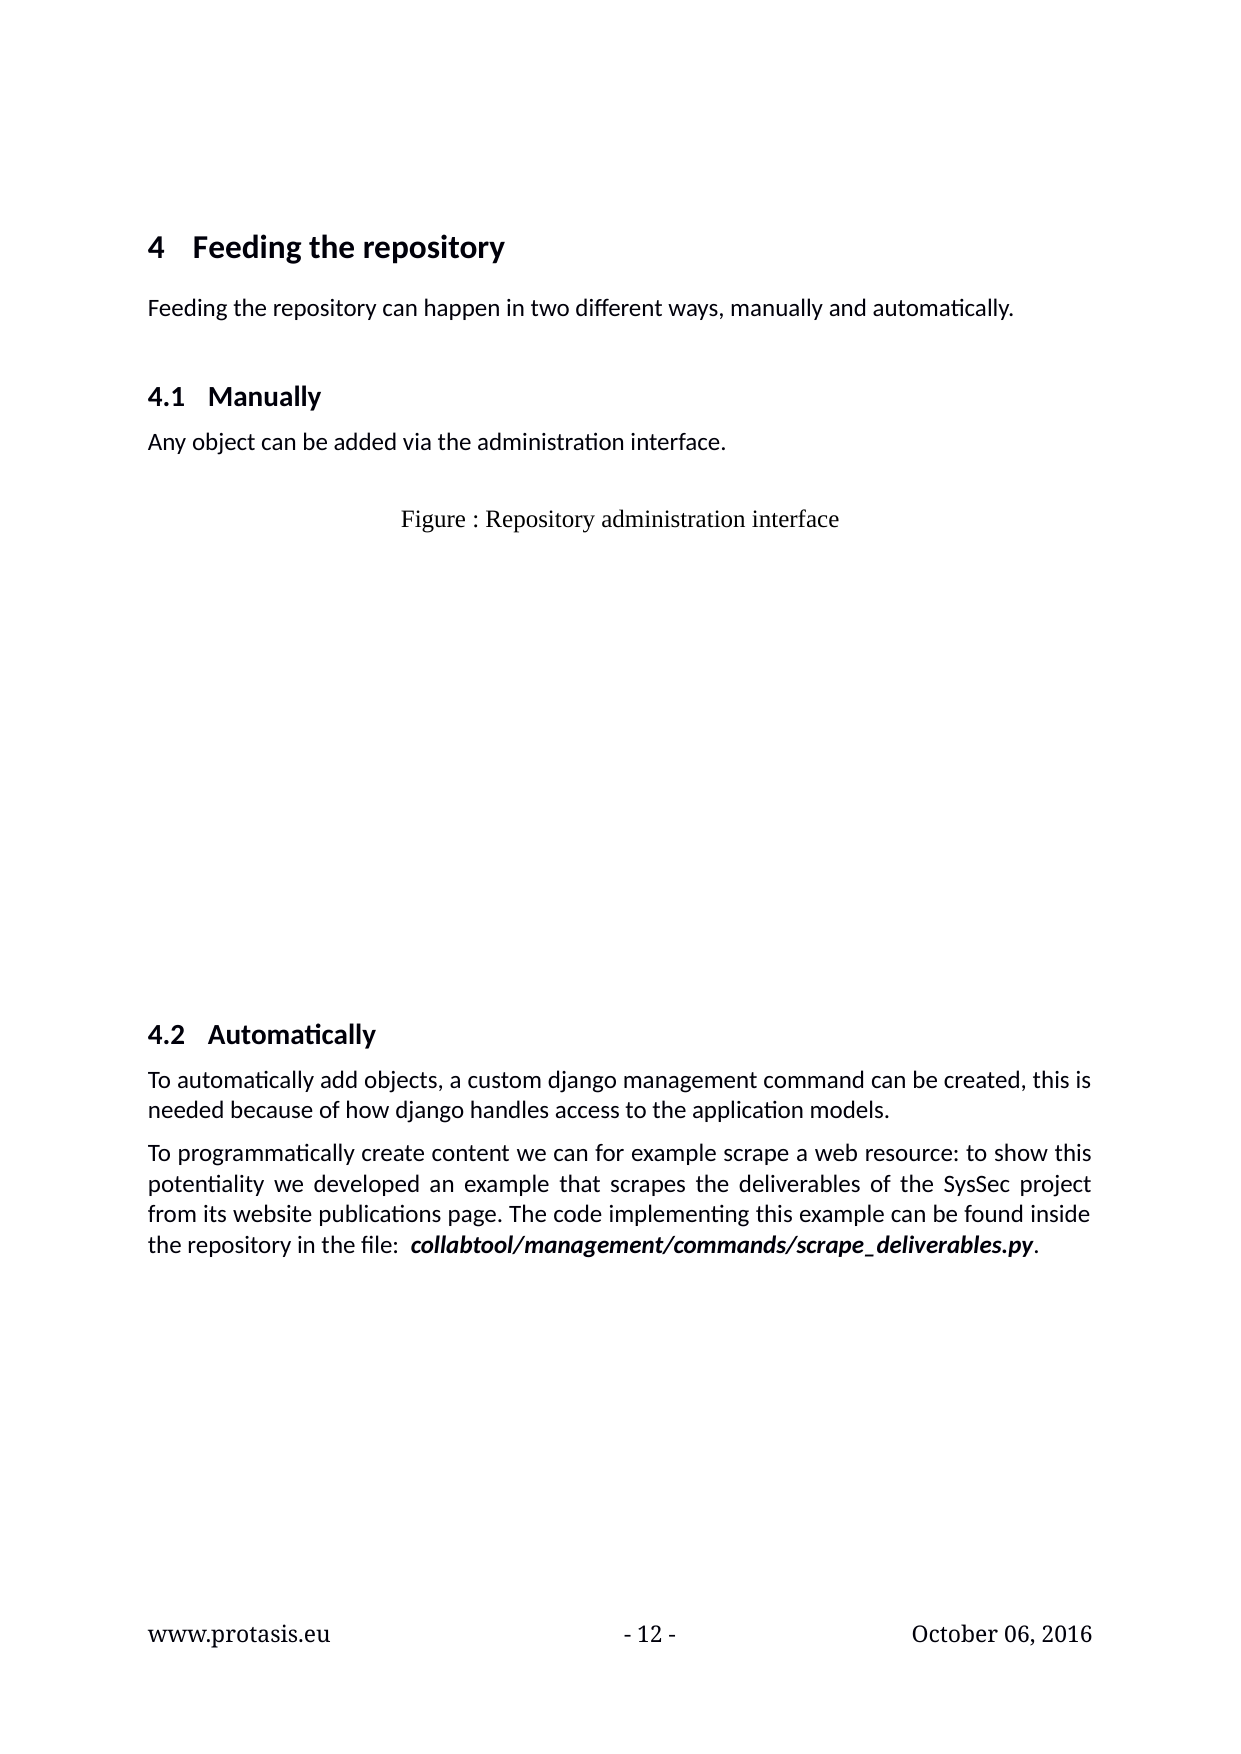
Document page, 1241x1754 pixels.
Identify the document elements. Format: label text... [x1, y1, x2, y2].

subtitle Manually [148, 378, 1092, 413]
text Any object can be added via the administration interface. [148, 426, 1092, 456]
subtitle Feeding the repository [148, 226, 1092, 267]
text Feeding the repository can happen in two different ways, manually and automatically. [148, 292, 1092, 322]
text To automatically add objects, a custom django management command can be created, this is needed because of how django handles access to the application models. [148, 1064, 1092, 1125]
subtitle Automatically [148, 1016, 1092, 1051]
text To programmatically create content we can for example scrape a web resource: to show this potentiality we developed an example that scrapes the deliverables of the SysSec project from its website publications page. The code implementing this example can be found inside the repository in the file: collabtool/management/commands/scrape_deliverables.py. [148, 1137, 1092, 1259]
